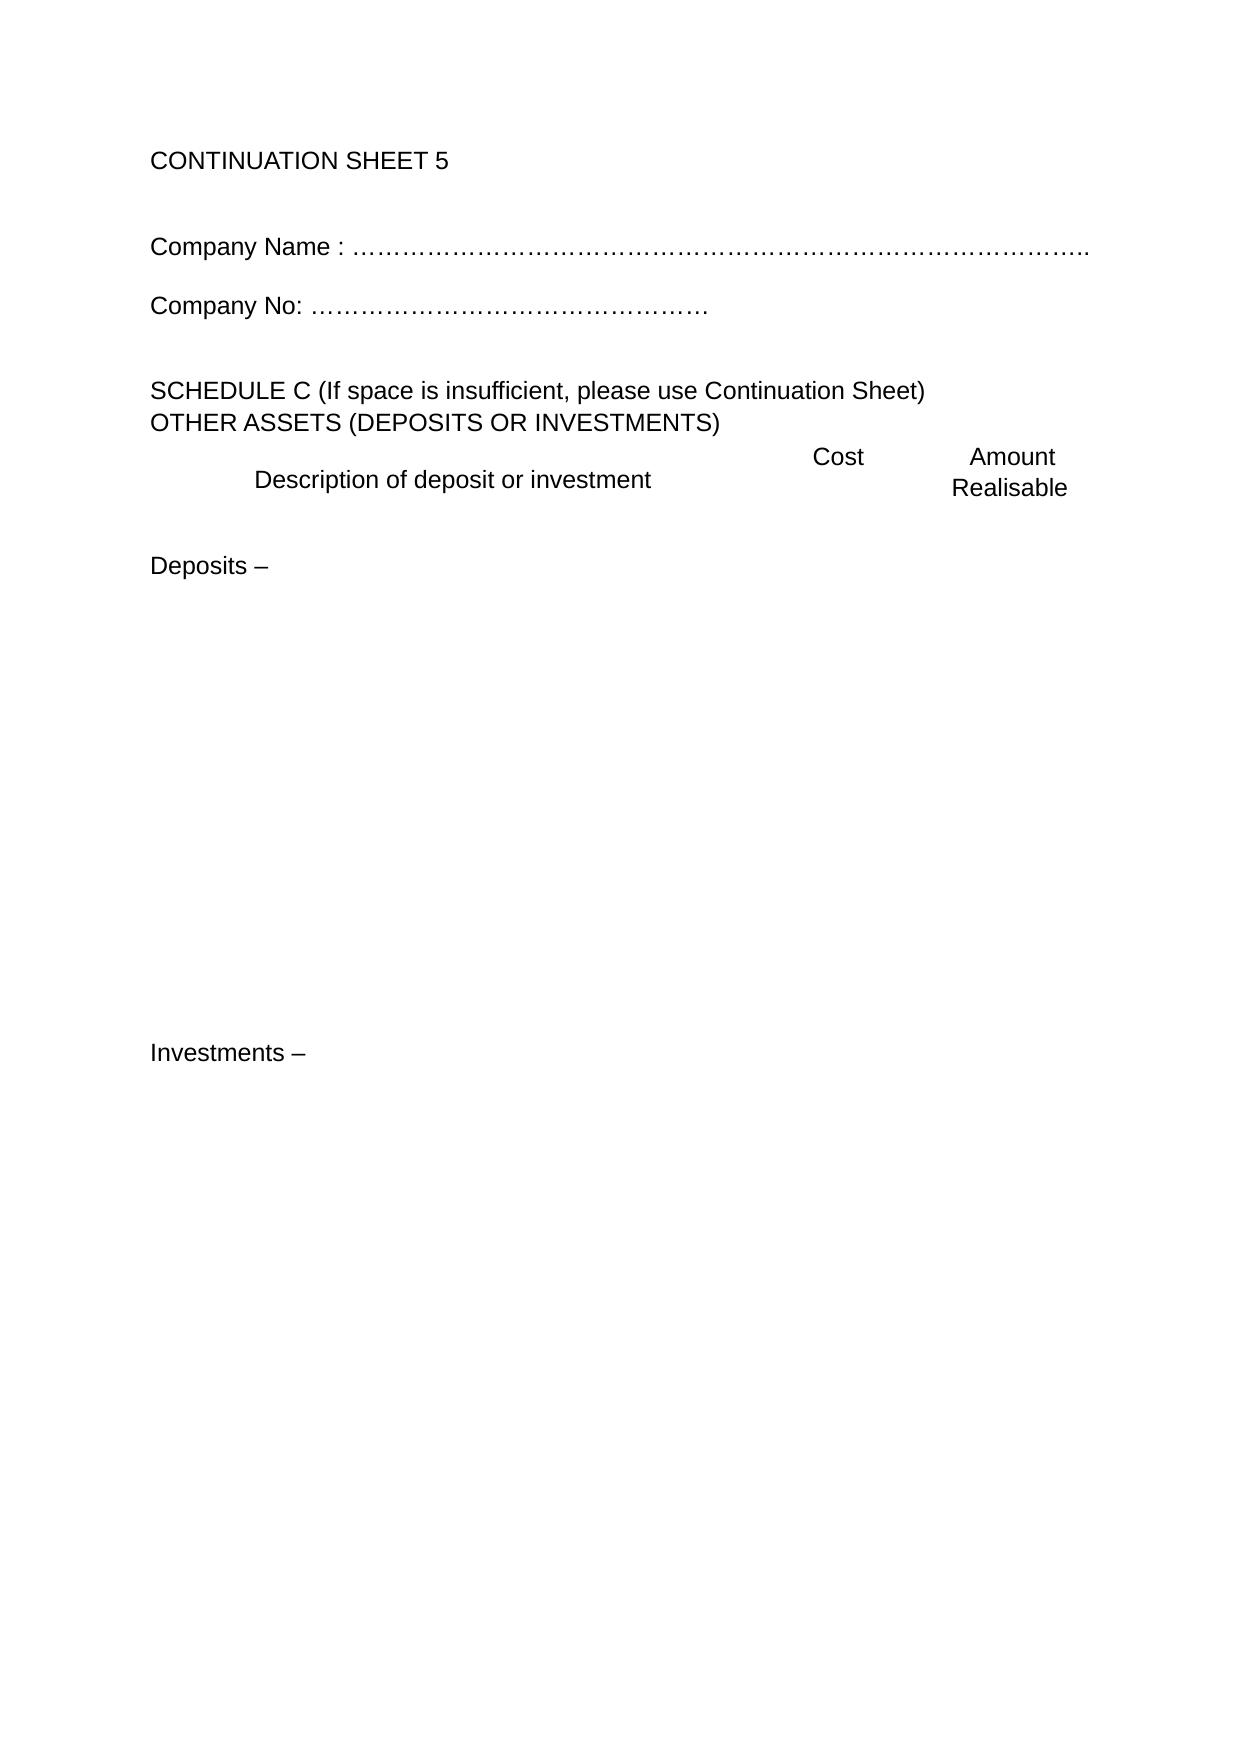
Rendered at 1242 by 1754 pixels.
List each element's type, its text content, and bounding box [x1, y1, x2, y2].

text Company Name : …………………………………………………………………………….. [150, 222, 1228, 264]
text Cost [812, 437, 951, 473]
text Investments – [150, 1026, 812, 1071]
text Realisable [951, 473, 1228, 502]
text CONTINUATION SHEET 5 [150, 136, 1228, 178]
text SCHEDULE C (If space is insufficient, please use Continuation Sheet) [150, 366, 1228, 408]
text Amount [969, 437, 1228, 473]
text Company No: ………………………………………… [150, 286, 1228, 322]
text Description of deposit or investment [254, 459, 812, 495]
text OTHER ASSETS (DEPOSITS OR INVESTMENTS) [150, 408, 1228, 437]
text Deposits – [150, 540, 812, 583]
